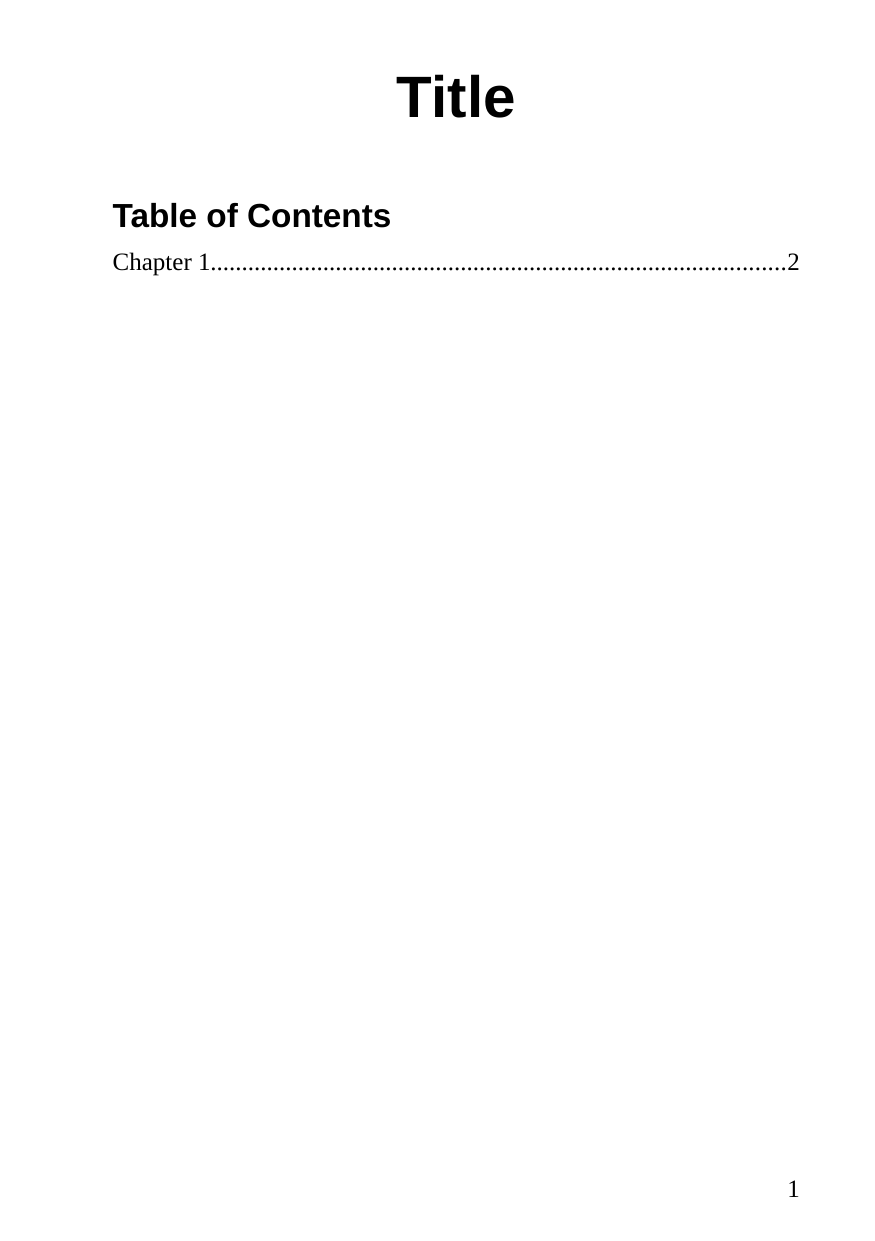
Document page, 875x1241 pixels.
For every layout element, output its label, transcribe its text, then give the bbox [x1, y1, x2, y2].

subtitle Table of Contents [112, 196, 799, 234]
text Chapter 1 2 [112, 247, 799, 276]
title Title [112, 62, 799, 129]
